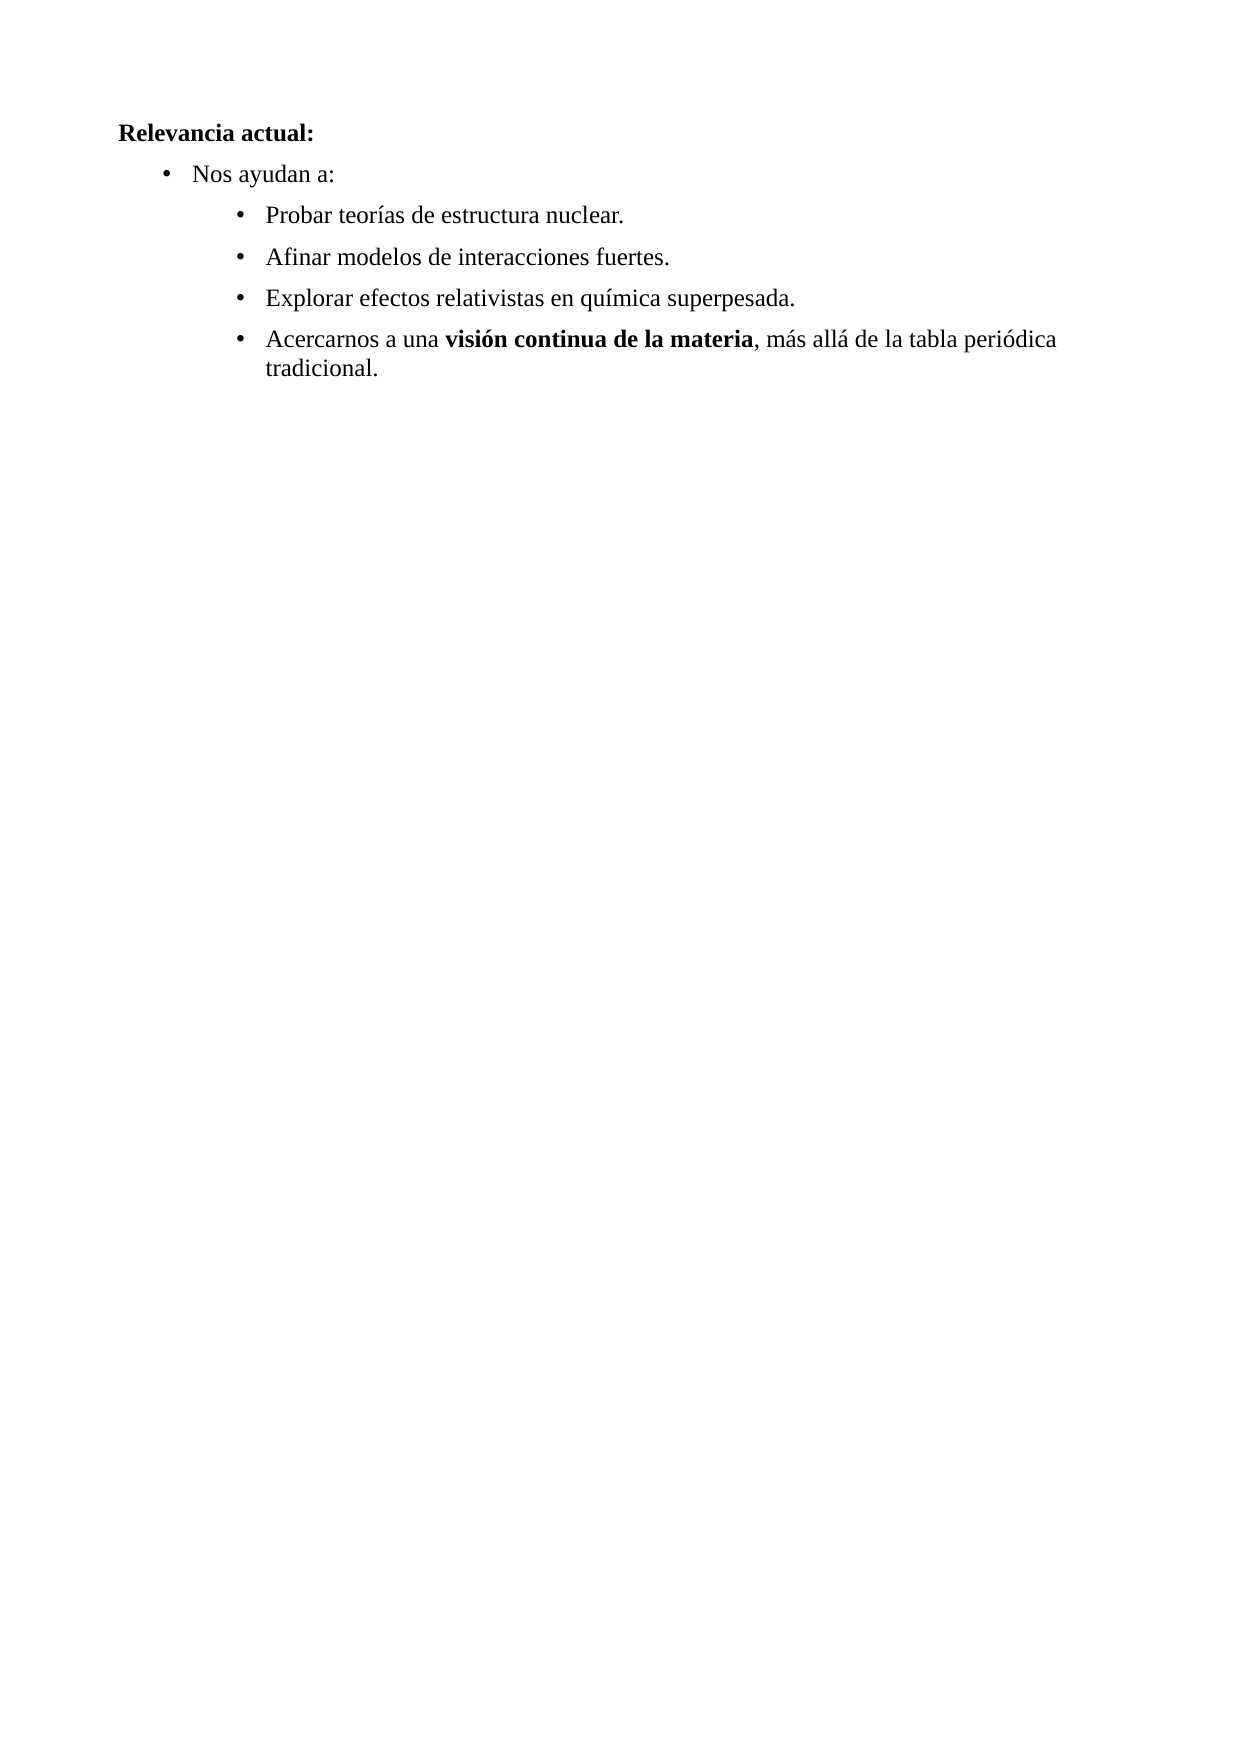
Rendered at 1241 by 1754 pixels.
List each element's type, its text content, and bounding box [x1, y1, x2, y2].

list Acercarnos a una visión continua de la materia, más allá de la tabla periódica tradicional. [236, 324, 1122, 382]
list Explorar efectos relativistas en química superpesada. [236, 283, 1122, 312]
list Probar teorías de estructura nuclear. [236, 201, 1122, 229]
text Relevancia actual: [118, 118, 1122, 147]
list Nos ayudan a: [162, 159, 1122, 188]
list Afinar modelos de interacciones fuertes. [236, 242, 1122, 271]
